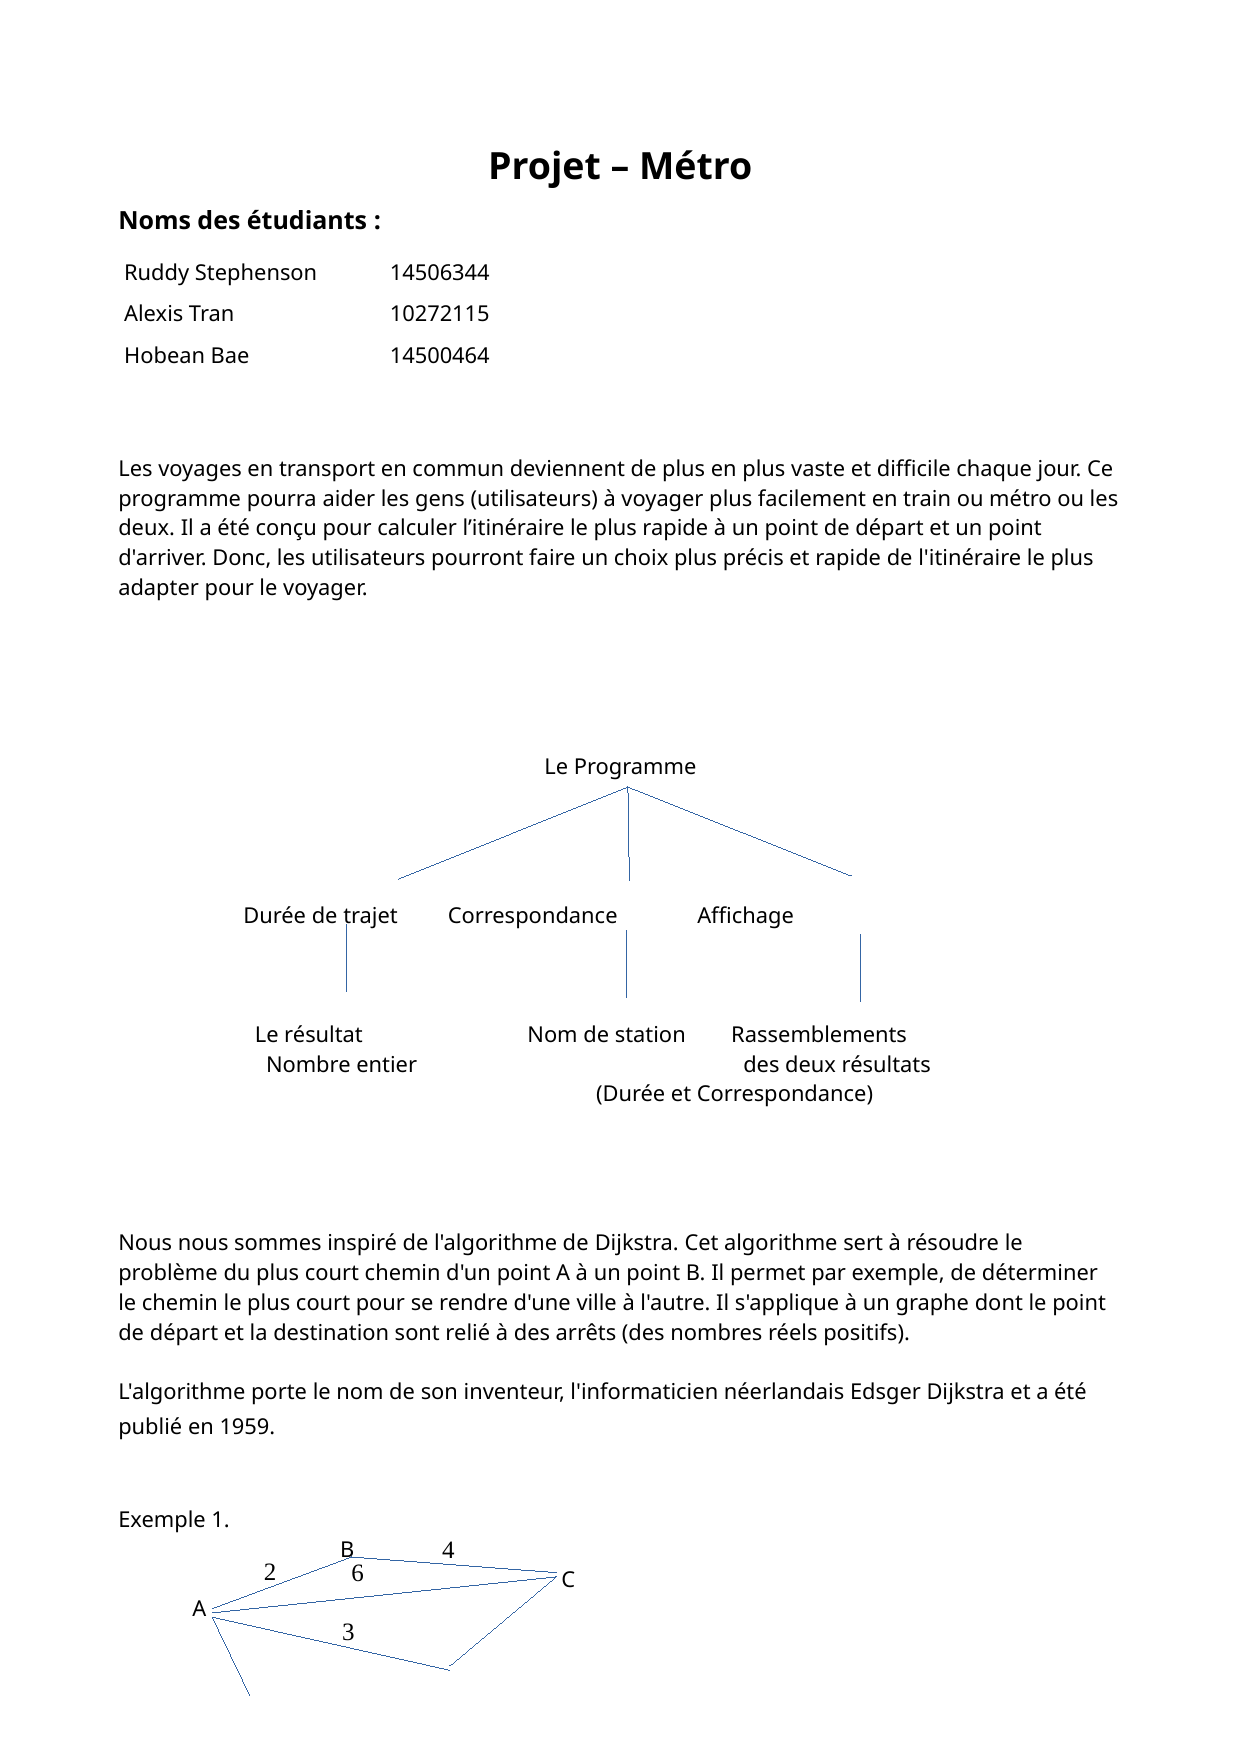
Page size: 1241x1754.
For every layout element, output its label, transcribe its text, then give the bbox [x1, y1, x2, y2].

text C [118, 1563, 1122, 1593]
text Le résultat Nom de station Rassemblements [118, 1019, 1122, 1048]
table_header Ruddy Stephenson [119, 252, 384, 292]
text A [118, 1593, 1122, 1623]
table_cell 14500464 [385, 335, 1123, 375]
text Le Programme [118, 751, 1122, 780]
text L'algorithme porte le nom de son inventeur, l'informaticien néerlandais Edsger Dijkstra et a été publié en 1959. [118, 1372, 1122, 1440]
text Exemple 1. [118, 1504, 1122, 1534]
table_header 14506344 [385, 252, 1123, 292]
text Noms des étudiants : [118, 202, 1122, 237]
text Durée de trajet Correspondance Affichage [118, 899, 1122, 929]
text B [118, 1534, 1122, 1563]
table_cell 10272115 [385, 294, 1123, 334]
text Les voyages en transport en commun deviennent de plus en plus vaste et difficile chaque jour. Ce programme pourra aider les gens (utilisateurs) à voyager plus facilement en train ou métro ou les deux. Il a été conçu pour calculer l’itinéraire le plus rapide à un point de départ et un point d'arriver. Donc, les utilisateurs pourront faire un choix plus précis et rapide de l'itinéraire le plus adapter pour le voyager. [118, 453, 1122, 602]
text Nous nous sommes inspiré de l'algorithme de Dijkstra. Cet algorithme sert à résoudre le problème du plus court chemin d'un point A à un point B. Il permet par exemple, de déterminer le chemin le plus court pour se rendre d'une ville à l'autre. Il s'applique à un graphe dont le point de départ et la destination sont relié à des arrêts (des nombres réels positifs). [118, 1227, 1122, 1346]
table_cell Hobean Bae [119, 335, 384, 375]
text (Durée et Correspondance) [118, 1078, 1122, 1108]
table_cell Alexis Tran [119, 294, 384, 334]
subtitle Projet – Métro [118, 139, 1122, 190]
text Nombre entier des deux résultats [118, 1048, 1122, 1078]
